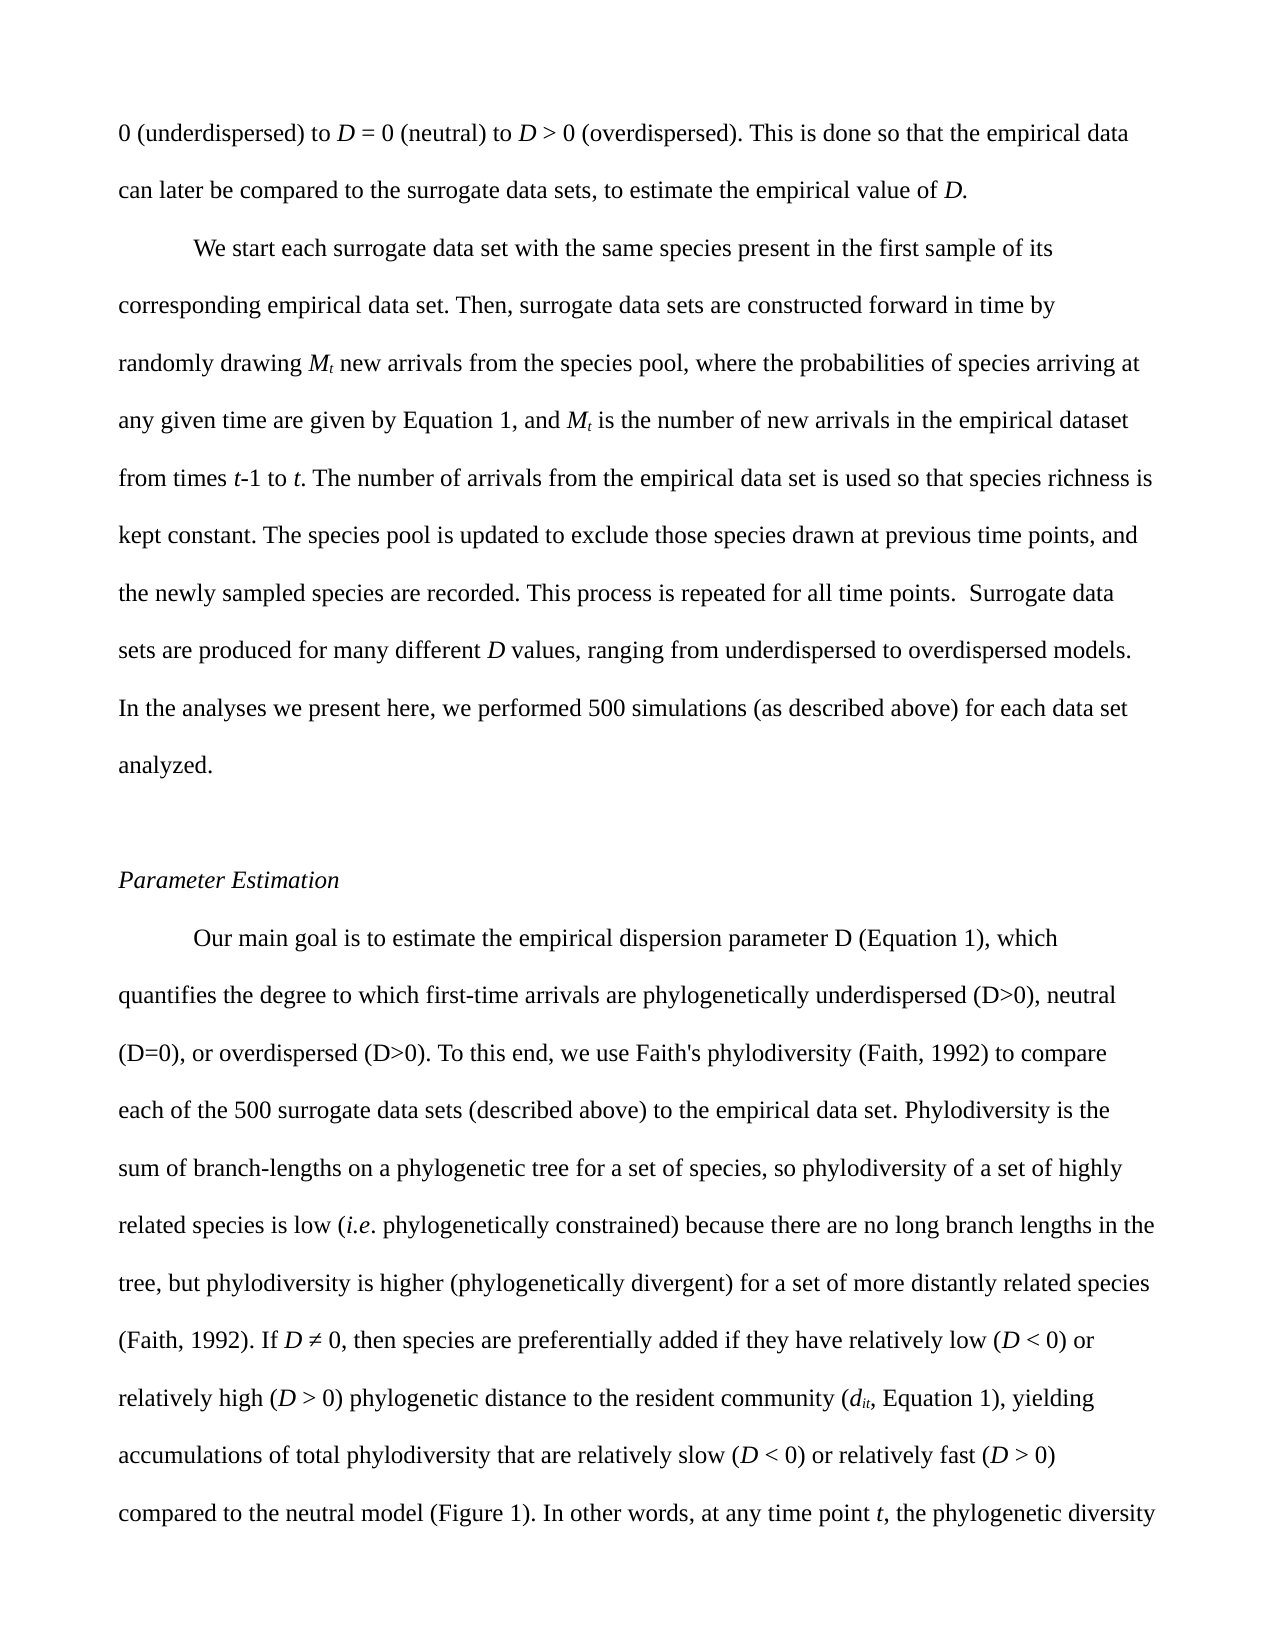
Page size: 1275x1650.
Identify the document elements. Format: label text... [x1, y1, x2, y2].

subtitle Parameter Estimation [118, 866, 1157, 894]
text Our main goal is to estimate the empirical dispersion parameter D (Equation 1), which quantifies the degree to which first-time arrivals are phylogenetically underdispersed (D>0), neutral (D=0), or overdispersed (D>0). To this end, we use Faith's phylodiversity (Faith, 1992)⁠ to compare each of the 500 surrogate data sets (described above) to the empirical data set. Phylodiversity is the sum of branch-lengths on a phylogenetic tree for a set of species, so phylodiversity of a set of highly related species is low (i.e. phylogenetically constrained) because there are no long branch lengths in the tree, but phylodiversity is higher (phylogenetically divergent) for a set of more distantly related species (Faith, 1992)⁠. If D ≠ 0, then species are preferentially added if they have relatively low (D < 0) or relatively high (D > 0) phylogenetic distance to the resident community (dit, Equation 1), yielding accumulations of total phylodiversity that are relatively slow (D < 0) or relatively fast (D > 0) compared to the neutral model (Figure 1). In other words, at any time point t, the phylogenetic diversity [118, 923, 1157, 1527]
text 0 (underdispersed) to D = 0 (neutral) to D > 0 (overdispersed). This is done so that the empirical data can later be compared to the surrogate data sets, to estimate the empirical value of D. [118, 118, 1157, 204]
text We start each surrogate data set with the same species present in the first sample of its corresponding empirical data set. Then, surrogate data sets are constructed forward in time by randomly drawing Mt new arrivals from the species pool, where the probabilities of species arriving at any given time are given by Equation 1, and Mt is the number of new arrivals in the empirical dataset from times t-1 to t. The number of arrivals from the empirical data set is used so that species richness is kept constant. The species pool is updated to exclude those species drawn at previous time points, and the newly sampled species are recorded. This process is repeated for all time points. Surrogate data sets are produced for many different D values, ranging from underdispersed to overdispersed models. In the analyses we present here, we performed 500 simulations (as described above) for each data set analyzed. [118, 233, 1157, 779]
